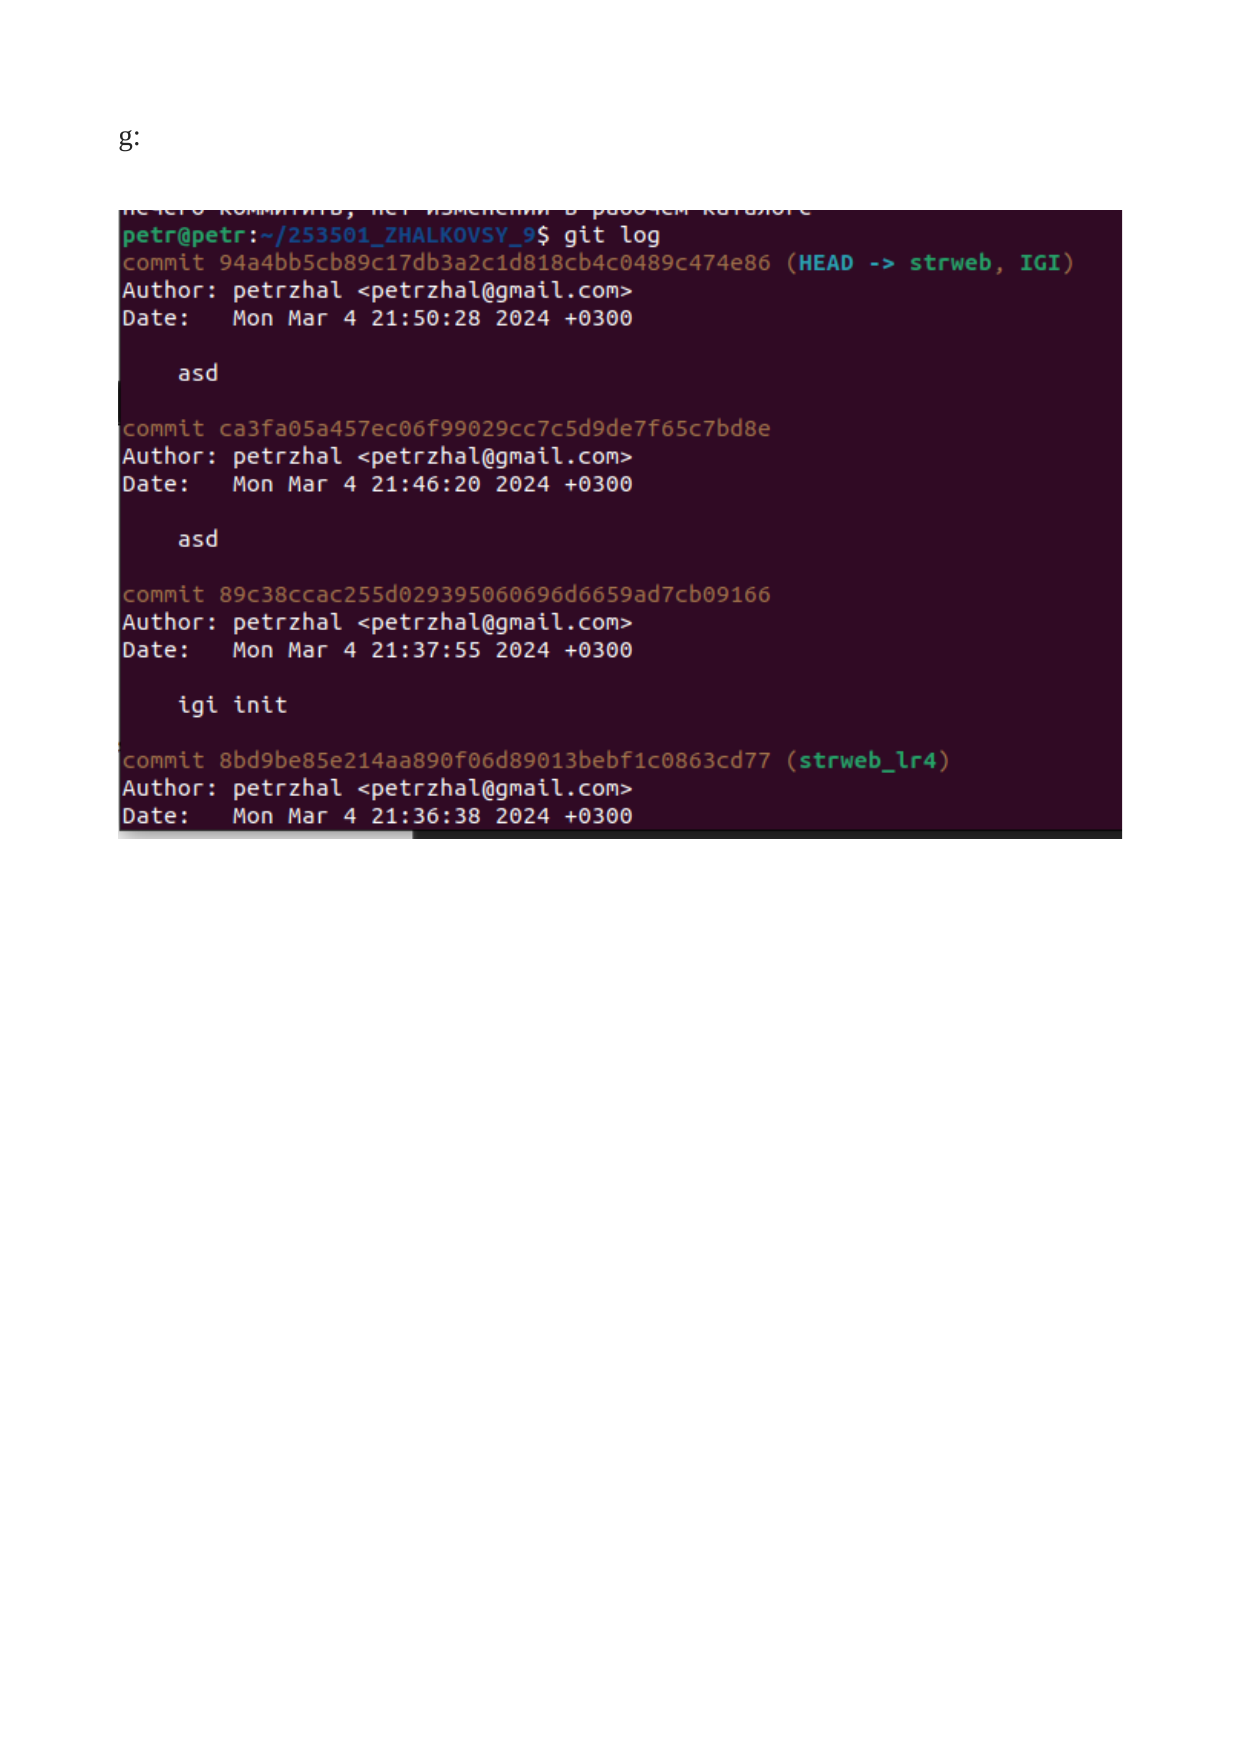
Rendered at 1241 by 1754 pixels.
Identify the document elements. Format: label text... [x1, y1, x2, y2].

text g: [118, 118, 1122, 152]
picture [118, 210, 1123, 839]
